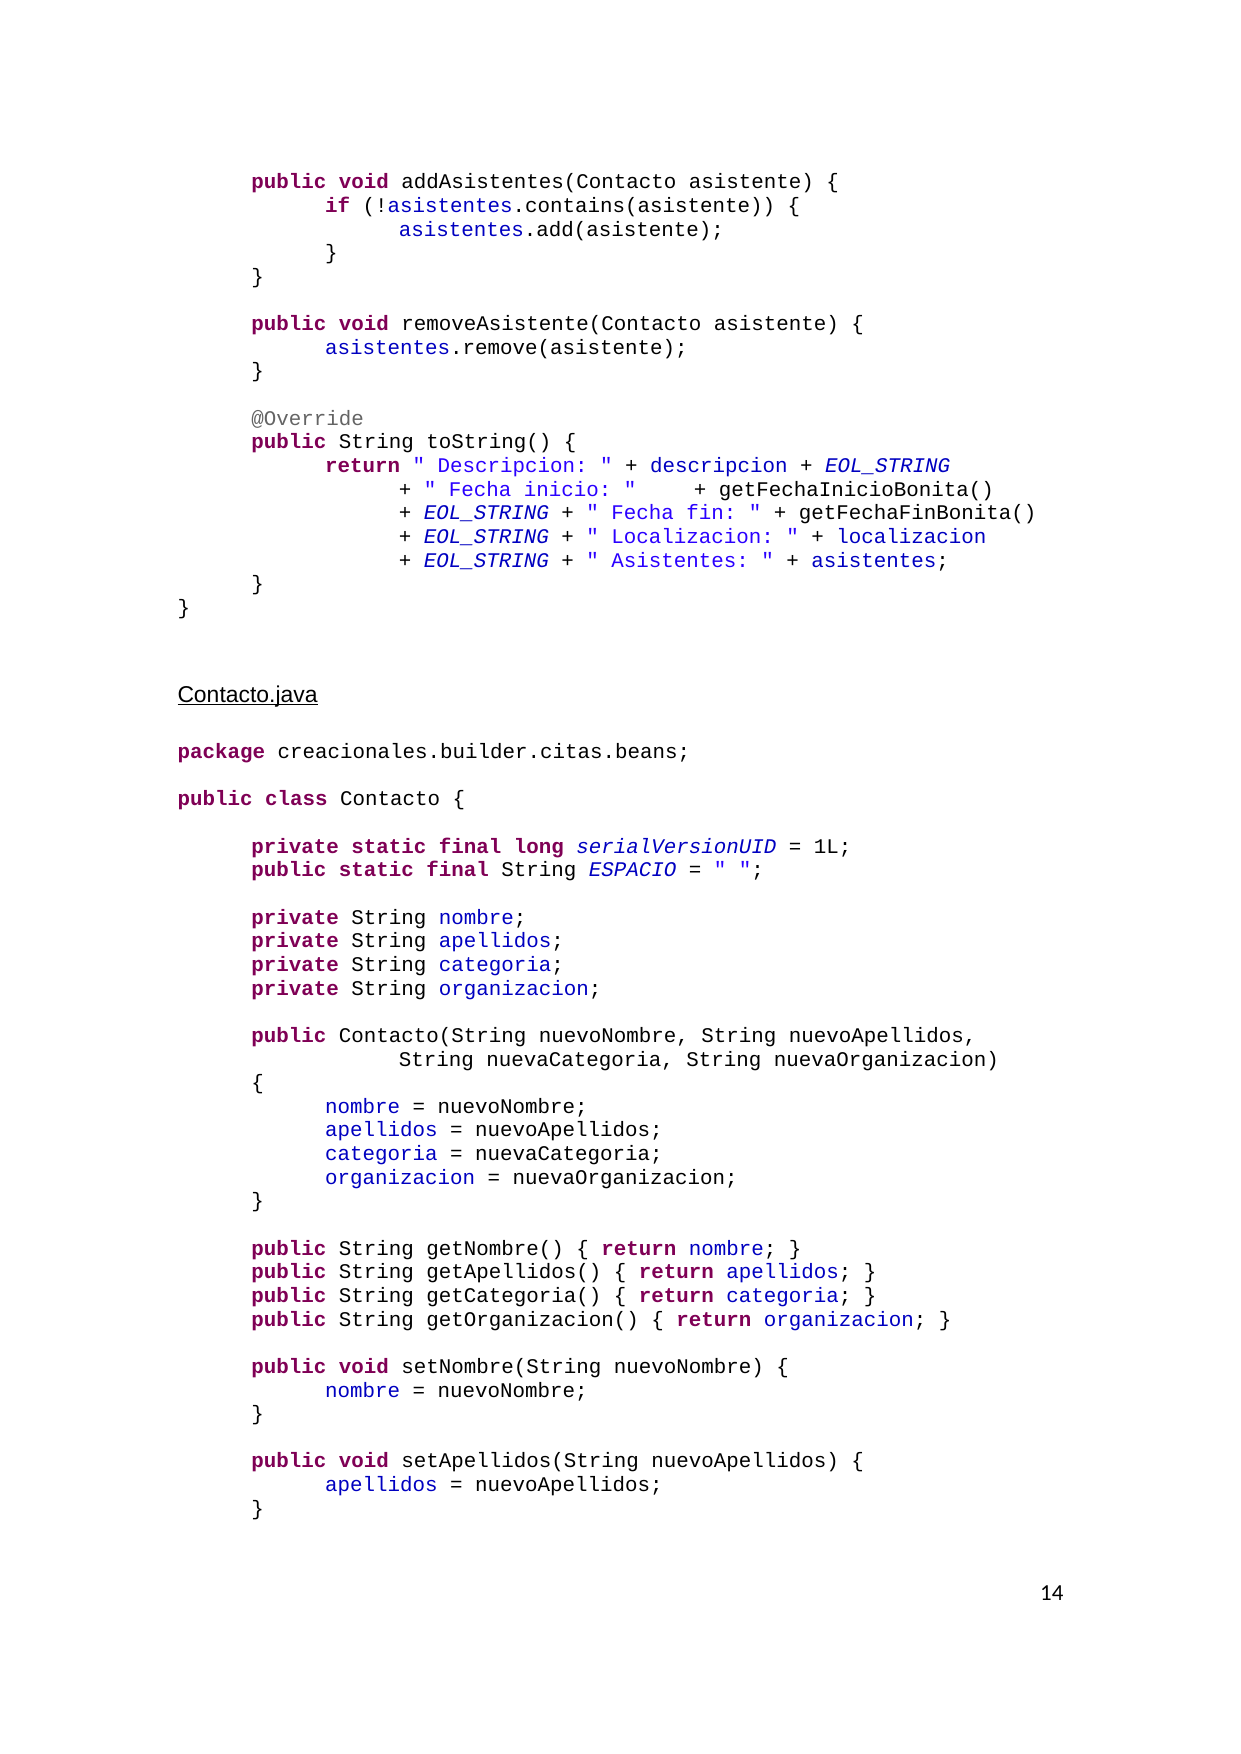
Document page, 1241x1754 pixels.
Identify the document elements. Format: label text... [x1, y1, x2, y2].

text public Contacto(String nuevoNombre, String nuevoApellidos, [177, 1025, 1063, 1048]
text Contacto.java [177, 681, 1063, 707]
text apellidos = nuevoApellidos; [177, 1119, 1063, 1143]
text public static final String ESPACIO = " "; [177, 859, 1063, 883]
text } [177, 360, 1063, 384]
text public String getCategoria() { return categoria; } [177, 1285, 1063, 1309]
text package creacionales.builder.citas.beans; [177, 741, 1063, 765]
text return " Descripcion: " + descripcion + EOL_STRING [177, 455, 1063, 479]
text @Override [177, 408, 1063, 431]
text public String getNombre() { return nombre; } [177, 1238, 1063, 1261]
text if (!asistentes.contains(asistente)) { [177, 195, 1063, 218]
text asistentes.remove(asistente); [177, 337, 1063, 360]
text asistentes.add(asistente); [177, 218, 1063, 242]
text public String getApellidos() { return apellidos; } [177, 1261, 1063, 1285]
text private String organizacion; [177, 978, 1063, 1001]
text public String toString() { [177, 431, 1063, 455]
text } [177, 597, 1063, 621]
text organizacion = nuevaOrganizacion; [177, 1167, 1063, 1190]
text } [177, 1190, 1063, 1214]
text nombre = nuevoNombre; [177, 1096, 1063, 1119]
text } [177, 1403, 1063, 1427]
text public class Contacto { [177, 788, 1063, 812]
text private static final long serialVersionUID = 1L; [177, 836, 1063, 859]
text private String apellidos; [177, 930, 1063, 954]
text } [177, 266, 1063, 289]
text + EOL_STRING + " Asistentes: " + asistentes; [177, 549, 1063, 573]
text + EOL_STRING + " Fecha fin: " + getFechaFinBonita() [177, 502, 1063, 526]
text } [177, 242, 1063, 266]
text public void removeAsistente(Contacto asistente) { [177, 313, 1063, 337]
text + " Fecha inicio: " + getFechaInicioBonita() [177, 479, 1063, 502]
text private String categoria; [177, 954, 1063, 978]
text } [177, 1498, 1063, 1521]
text public void setNombre(String nuevoNombre) { [177, 1356, 1063, 1379]
text nombre = nuevoNombre; [177, 1379, 1063, 1403]
text + EOL_STRING + " Localizacion: " + localizacion [177, 526, 1063, 549]
text String nuevaCategoria, String nuevaOrganizacion) [177, 1048, 1063, 1072]
text { [177, 1072, 1063, 1096]
text } [177, 573, 1063, 597]
text apellidos = nuevoApellidos; [177, 1474, 1063, 1498]
text public void setApellidos(String nuevoApellidos) { [177, 1451, 1063, 1474]
text public String getOrganizacion() { return organizacion; } [177, 1309, 1063, 1332]
text categoria = nuevaCategoria; [177, 1143, 1063, 1167]
text private String nombre; [177, 907, 1063, 930]
text public void addAsistentes(Contacto asistente) { [177, 171, 1063, 195]
